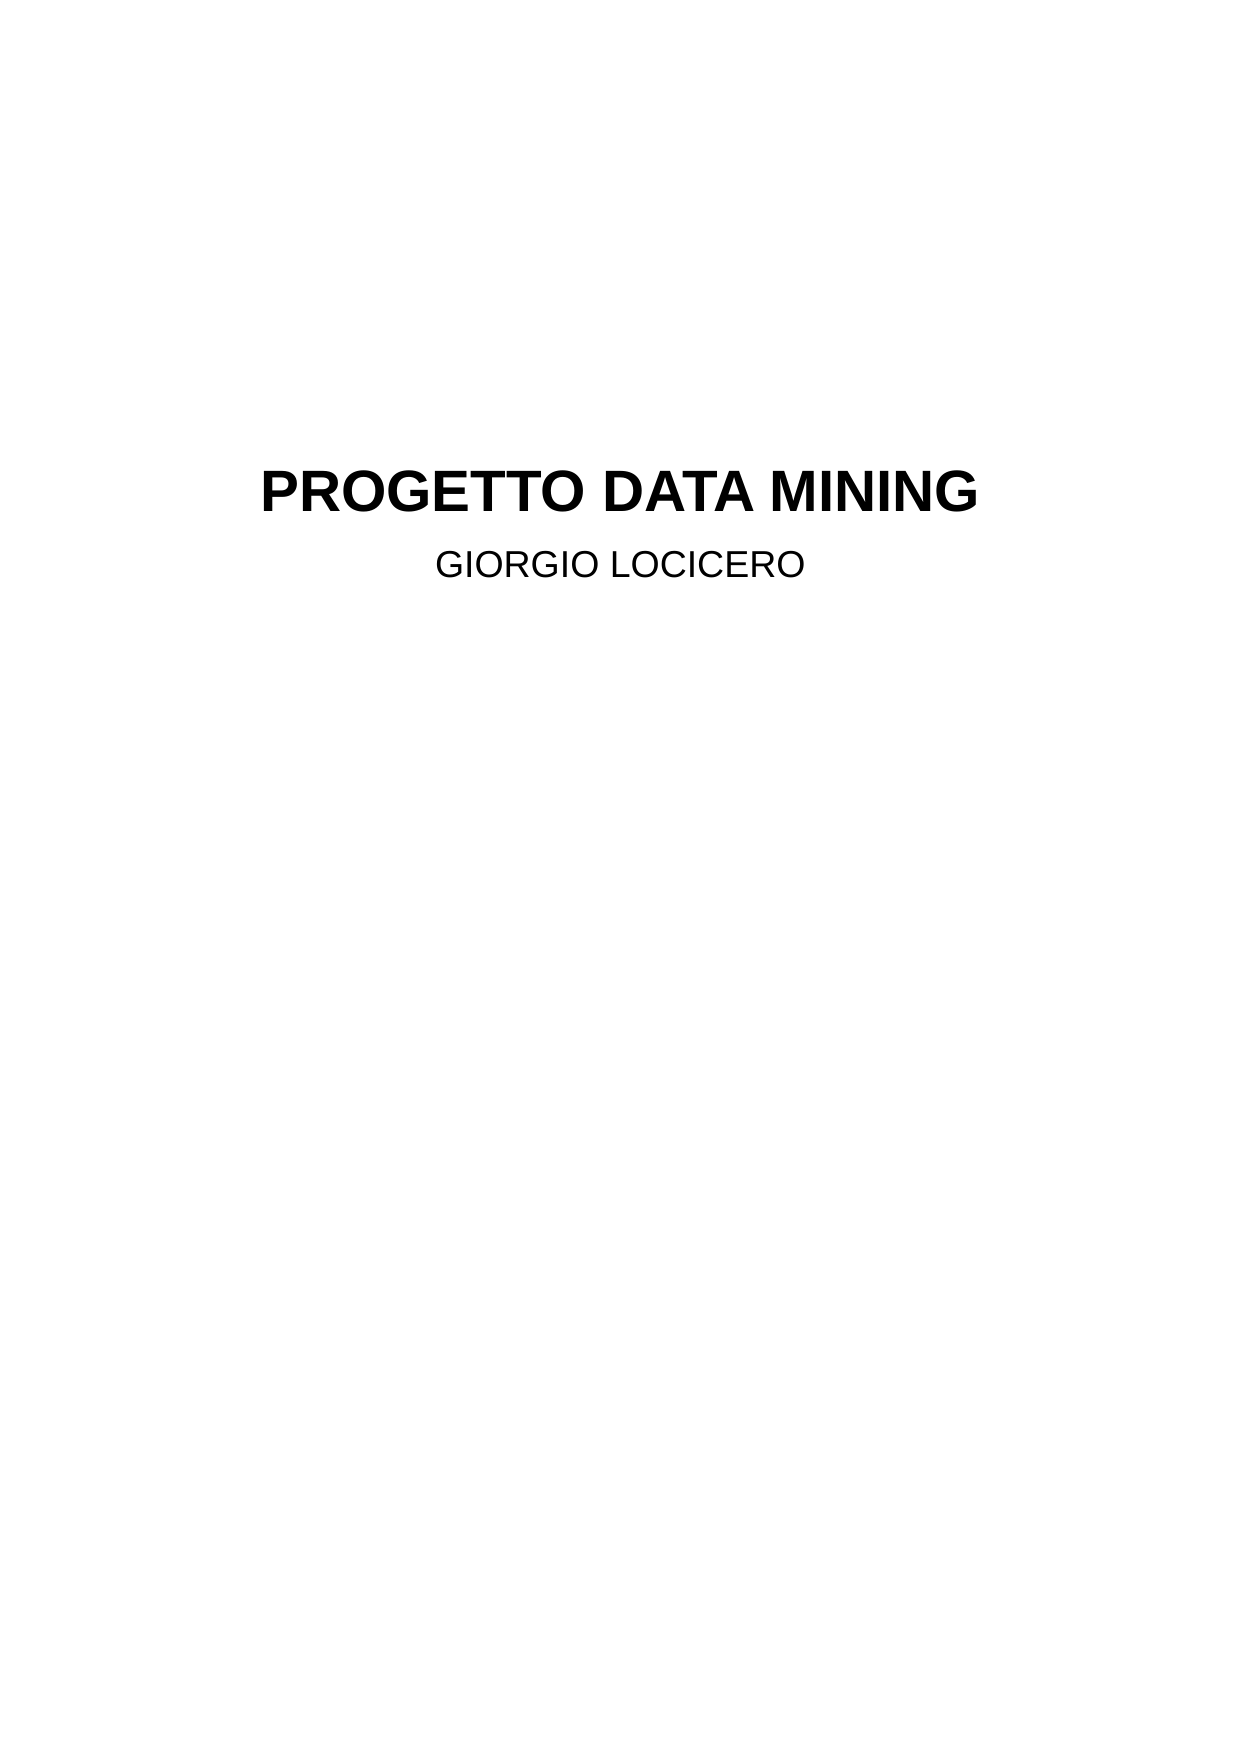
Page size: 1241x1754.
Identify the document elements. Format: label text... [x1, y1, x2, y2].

subtitle GIORGIO LOCICERO [118, 543, 1122, 586]
title PROGETTO DATA MINING [118, 457, 1122, 524]
